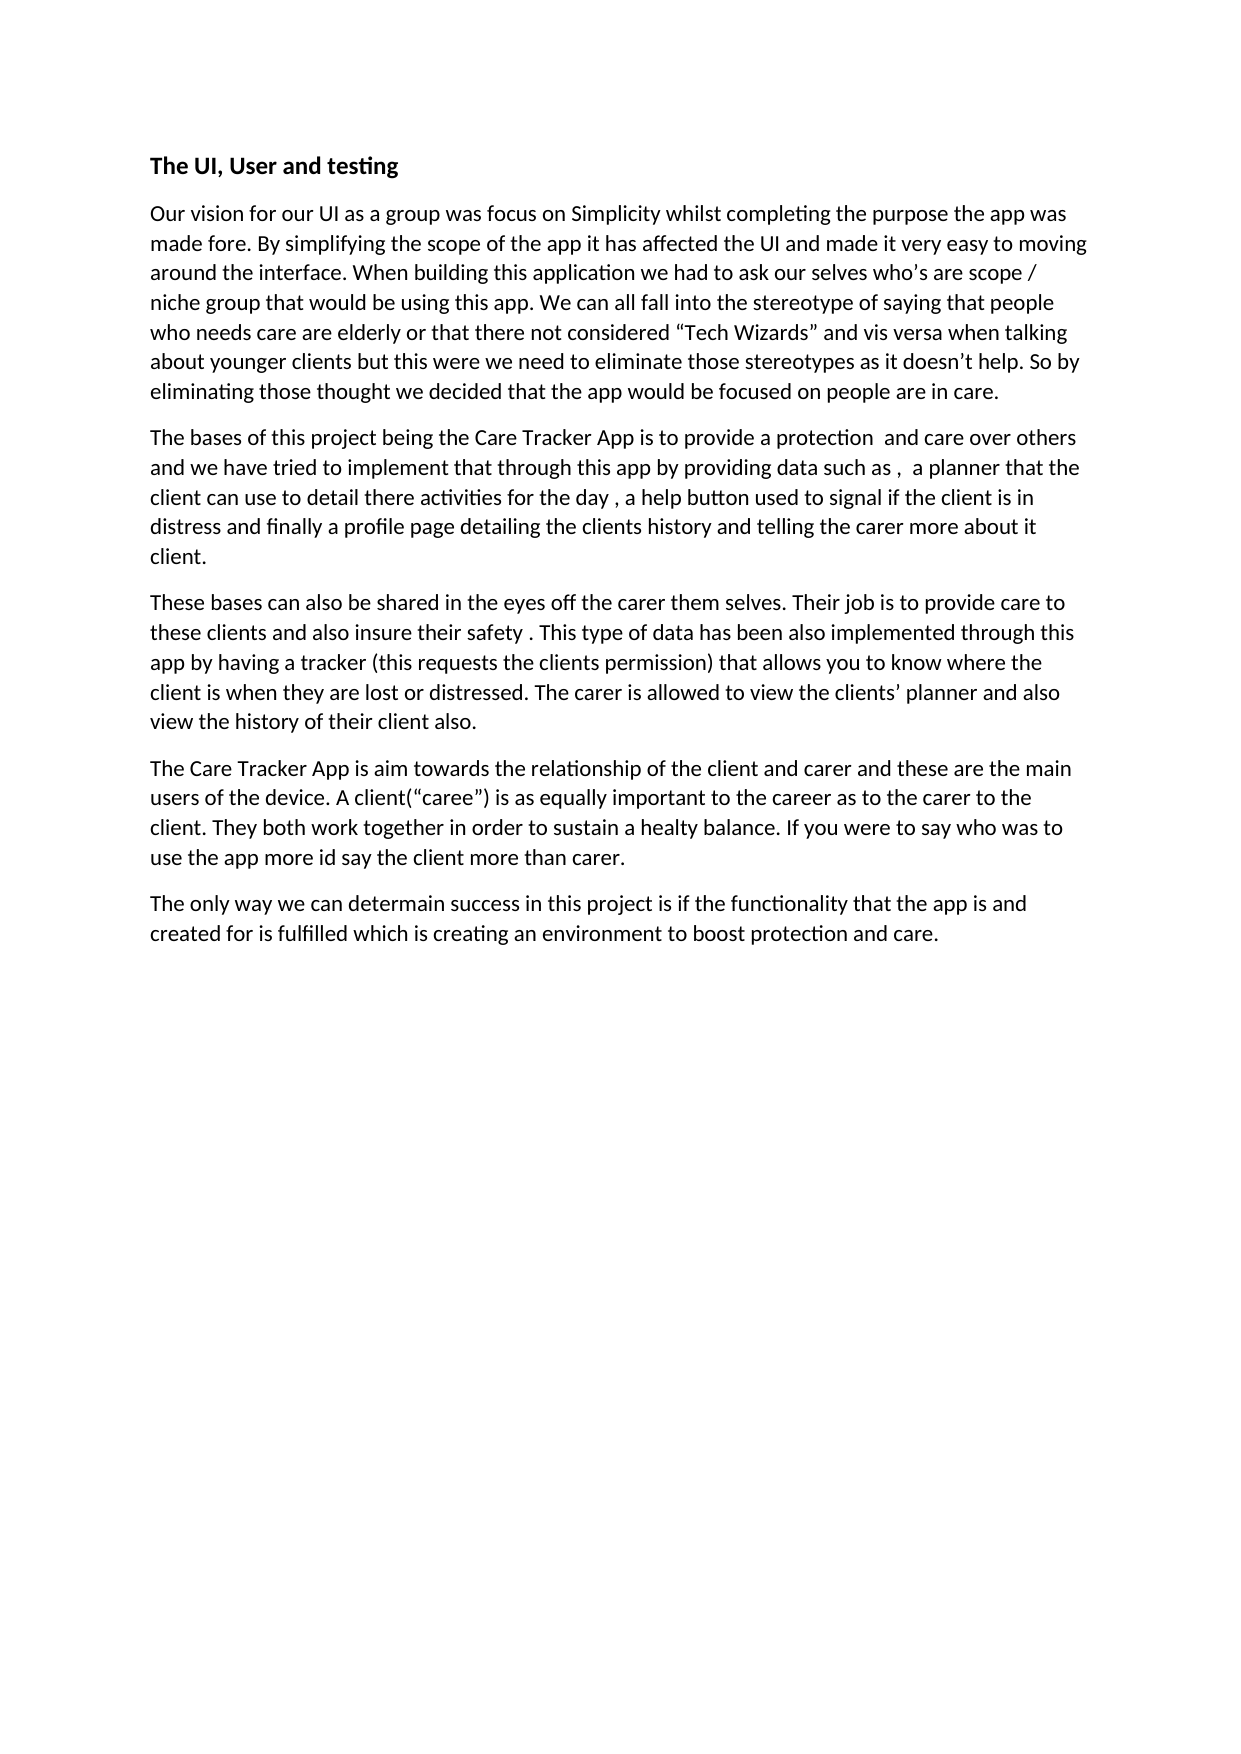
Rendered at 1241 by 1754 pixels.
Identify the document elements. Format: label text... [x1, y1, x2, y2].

text The Care Tracker App is aim towards the relationship of the client and carer and these are the main users of the device. A client(“caree”) is as equally important to the career as to the carer to the client. They both work together in order to sustain a healty balance. If you were to say who was to use the app more id say the client more than carer. [150, 754, 1090, 871]
text The UI, User and testing [150, 150, 1090, 181]
text The bases of this project being the Care Tracker App is to provide a protection and care over others and we have tried to implement that through this app by providing data such as , a planner that the client can use to detail there activities for the day , a help button used to signal if the client is in distress and finally a profile page detailing the clients history and telling the carer more about it client. [150, 423, 1090, 570]
text These bases can also be shared in the eyes off the carer them selves. Their job is to provide care to these clients and also insure their safety . This type of data has been also implemented through this app by having a tracker (this requests the clients permission) that allows you to know where the client is when they are lost or distressed. The carer is allowed to view the clients’ planner and also view the history of their client also. [150, 588, 1090, 735]
text Our vision for our UI as a group was focus on Simplicity whilst completing the purpose the app was made fore. By simplifying the scope of the app it has affected the UI and made it very easy to moving around the interface. When building this application we had to ask our selves who’s are scope / niche group that would be using this app. We can all fall into the stereotype of saying that people who needs care are elderly or that there not considered “Tech Wizards” and vis versa when talking about younger clients but this were we need to eliminate those stereotypes as it doesn’t help. So by eliminating those thought we decided that the app would be focused on people are in care. [150, 199, 1090, 405]
text The only way we can determain success in this project is if the functionality that the app is and created for is fulfilled which is creating an environment to boost protection and care. [150, 889, 1090, 947]
